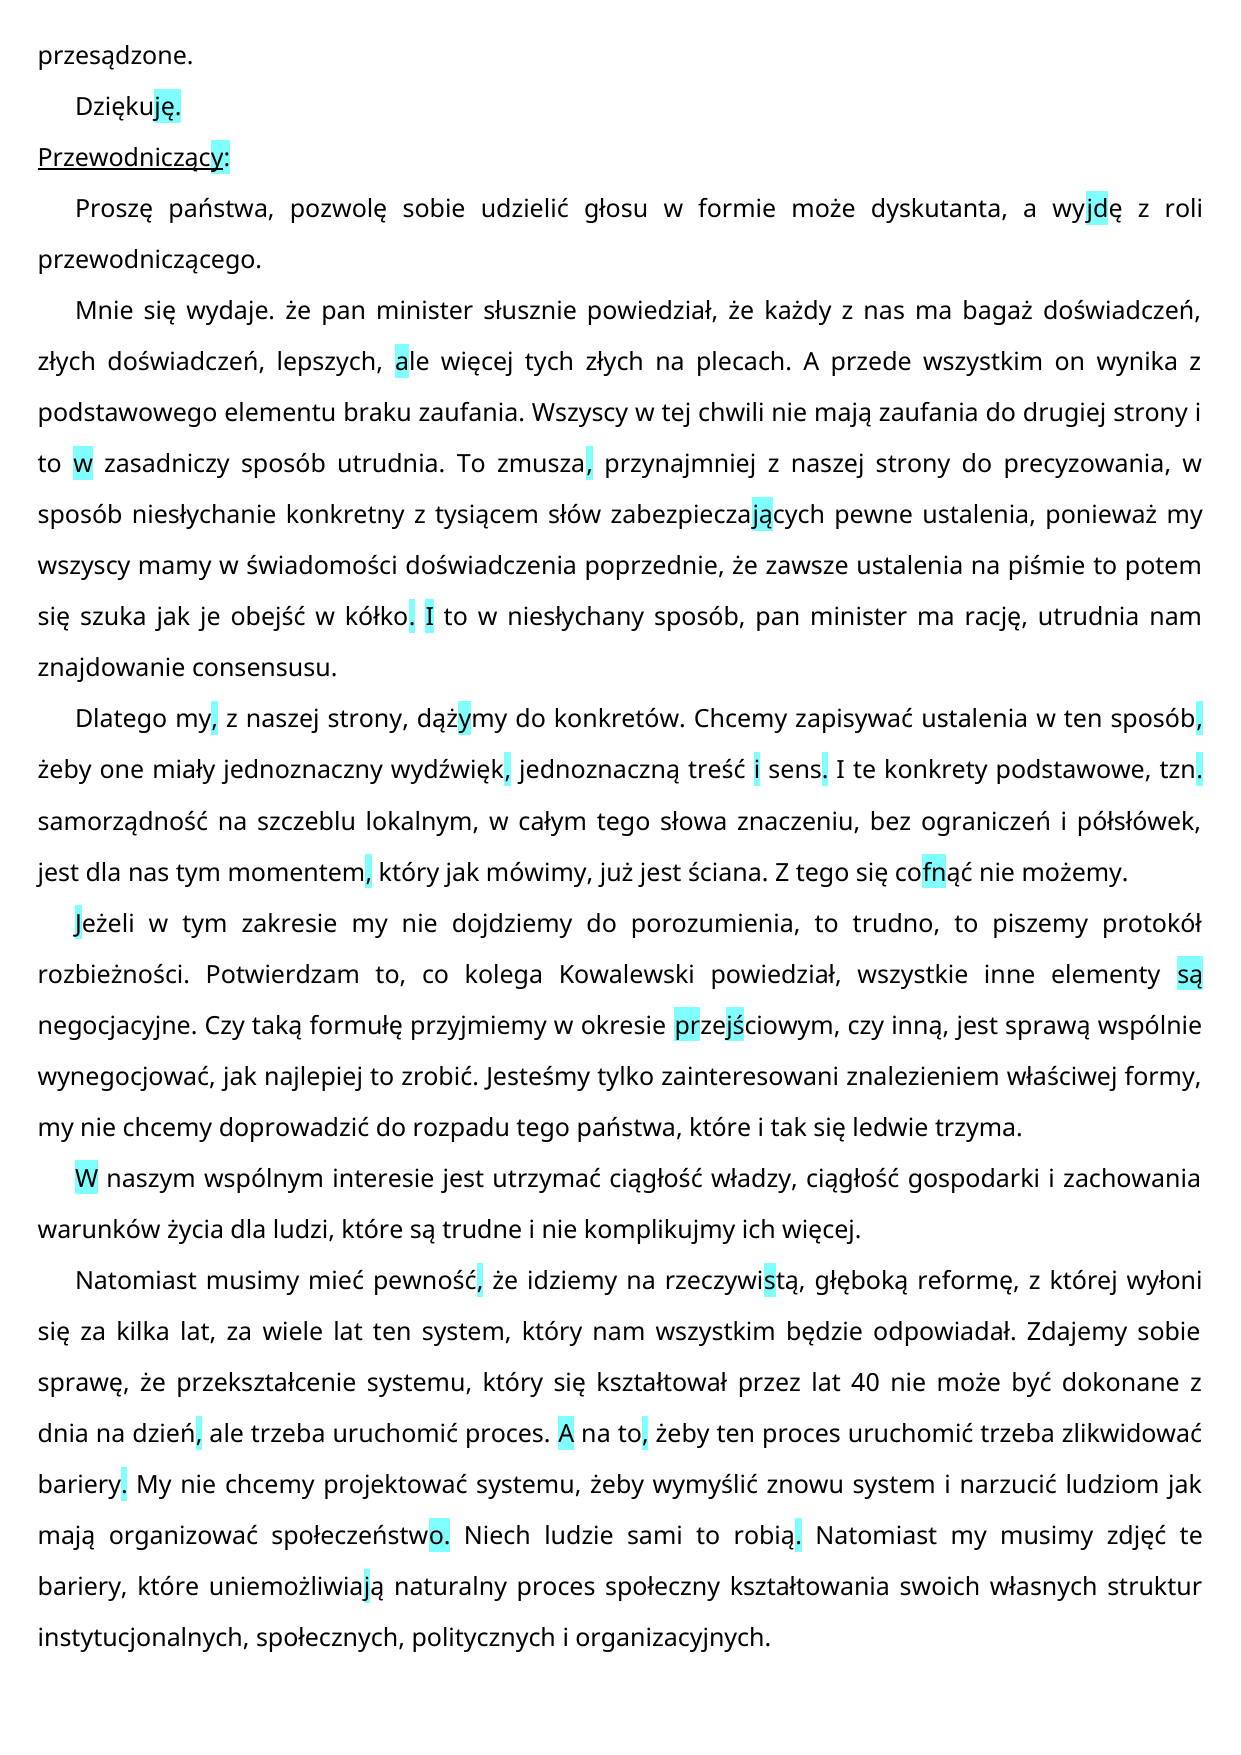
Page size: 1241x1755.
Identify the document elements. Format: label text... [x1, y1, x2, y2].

text Proszę państwa, pozwolę sobie udzielić głosu w formie może dyskutanta, a wyjdę z roli przewodniczącego. [37, 191, 1203, 276]
text Jeżeli w tym zakresie my nie dojdziemy do porozumienia, to trudno, to piszemy protokół rozbieżności. Potwierdzam to, co kolega Kowalewski powiedział, wszystkie inne elementy są negocjacyjne. Czy taką formułę przyjmiemy w okresie przejściowym, czy inną, jest sprawą wspólnie wynegocjować, jak najlepiej to zrobić. Jesteśmy tylko zainteresowani znalezieniem właściwej formy, my nie chcemy doprowadzić do rozpadu tego państwa, które i tak się ledwie trzyma. [37, 905, 1203, 1143]
text W naszym wspólnym interesie jest utrzymać ciągłość władzy, ciągłość gospodarki i zachowania warunków życia dla ludzi, które są trudne i nie komplikujmy ich więcej. [37, 1160, 1203, 1246]
text przesądzone. [37, 37, 1203, 72]
text Mnie się wydaje. że pan minister słusznie powiedział, że każdy z nas ma bagaż doświadczeń, złych doświadczeń, lepszych, ale więcej tych złych na plecach. A przede wszystkim on wynika z podstawowego elementu braku zaufania. Wszyscy w tej chwili nie mają zaufania do drugiej strony i to w zasadniczy sposób utrudnia. To zmusza, przynajmniej z naszej strony do precyzowania, w sposób niesłychanie konkretny z tysiącem słów zabezpieczających pewne ustalenia, ponieważ my wszyscy mamy w świadomości doświadczenia poprzednie, że zawsze ustalenia na piśmie to potem się szuka jak je obejść w kółko. I to w niesłychany sposób, pan minister ma rację, utrudnia nam znajdowanie consensusu. [37, 293, 1203, 684]
text Przewodniczący: [37, 139, 1203, 174]
text Dlatego my, z naszej strony, dążymy do konkretów. Chcemy zapisywać ustalenia w ten sposób, żeby one miały jednoznaczny wydźwięk, jednoznaczną treść i sens. I te konkrety podstawowe, tzn. samorządność na szczeblu lokalnym, w całym tego słowa znaczeniu, bez ograniczeń i półsłówek, jest dla nas tym momentem, który jak mówimy, już jest ściana. Z tego się cofnąć nie możemy. [37, 701, 1203, 888]
text Dziękuję. [37, 88, 1203, 123]
text Natomiast musimy mieć pewność, że idziemy na rzeczywistą, głęboką reformę, z której wyłoni się za kilka lat, za wiele lat ten system, który nam wszystkim będzie odpowiadał. Zdajemy sobie sprawę, że przekształcenie systemu, który się kształtował przez lat 40 nie może być dokonane z dnia na dzień, ale trzeba uruchomić proces. A na to, żeby ten proces uruchomić trzeba zlikwidować bariery. My nie chcemy projektować systemu, żeby wymyślić znowu system i narzucić ludziom jak mają organizować społeczeństwo. Niech ludzie sami to robią. Natomiast my musimy zdjęć te bariery, które uniemożliwiają naturalny proces społeczny kształtowania swoich własnych struktur instytucjonalnych, społecznych, politycznych i organizacyjnych. [37, 1262, 1203, 1654]
